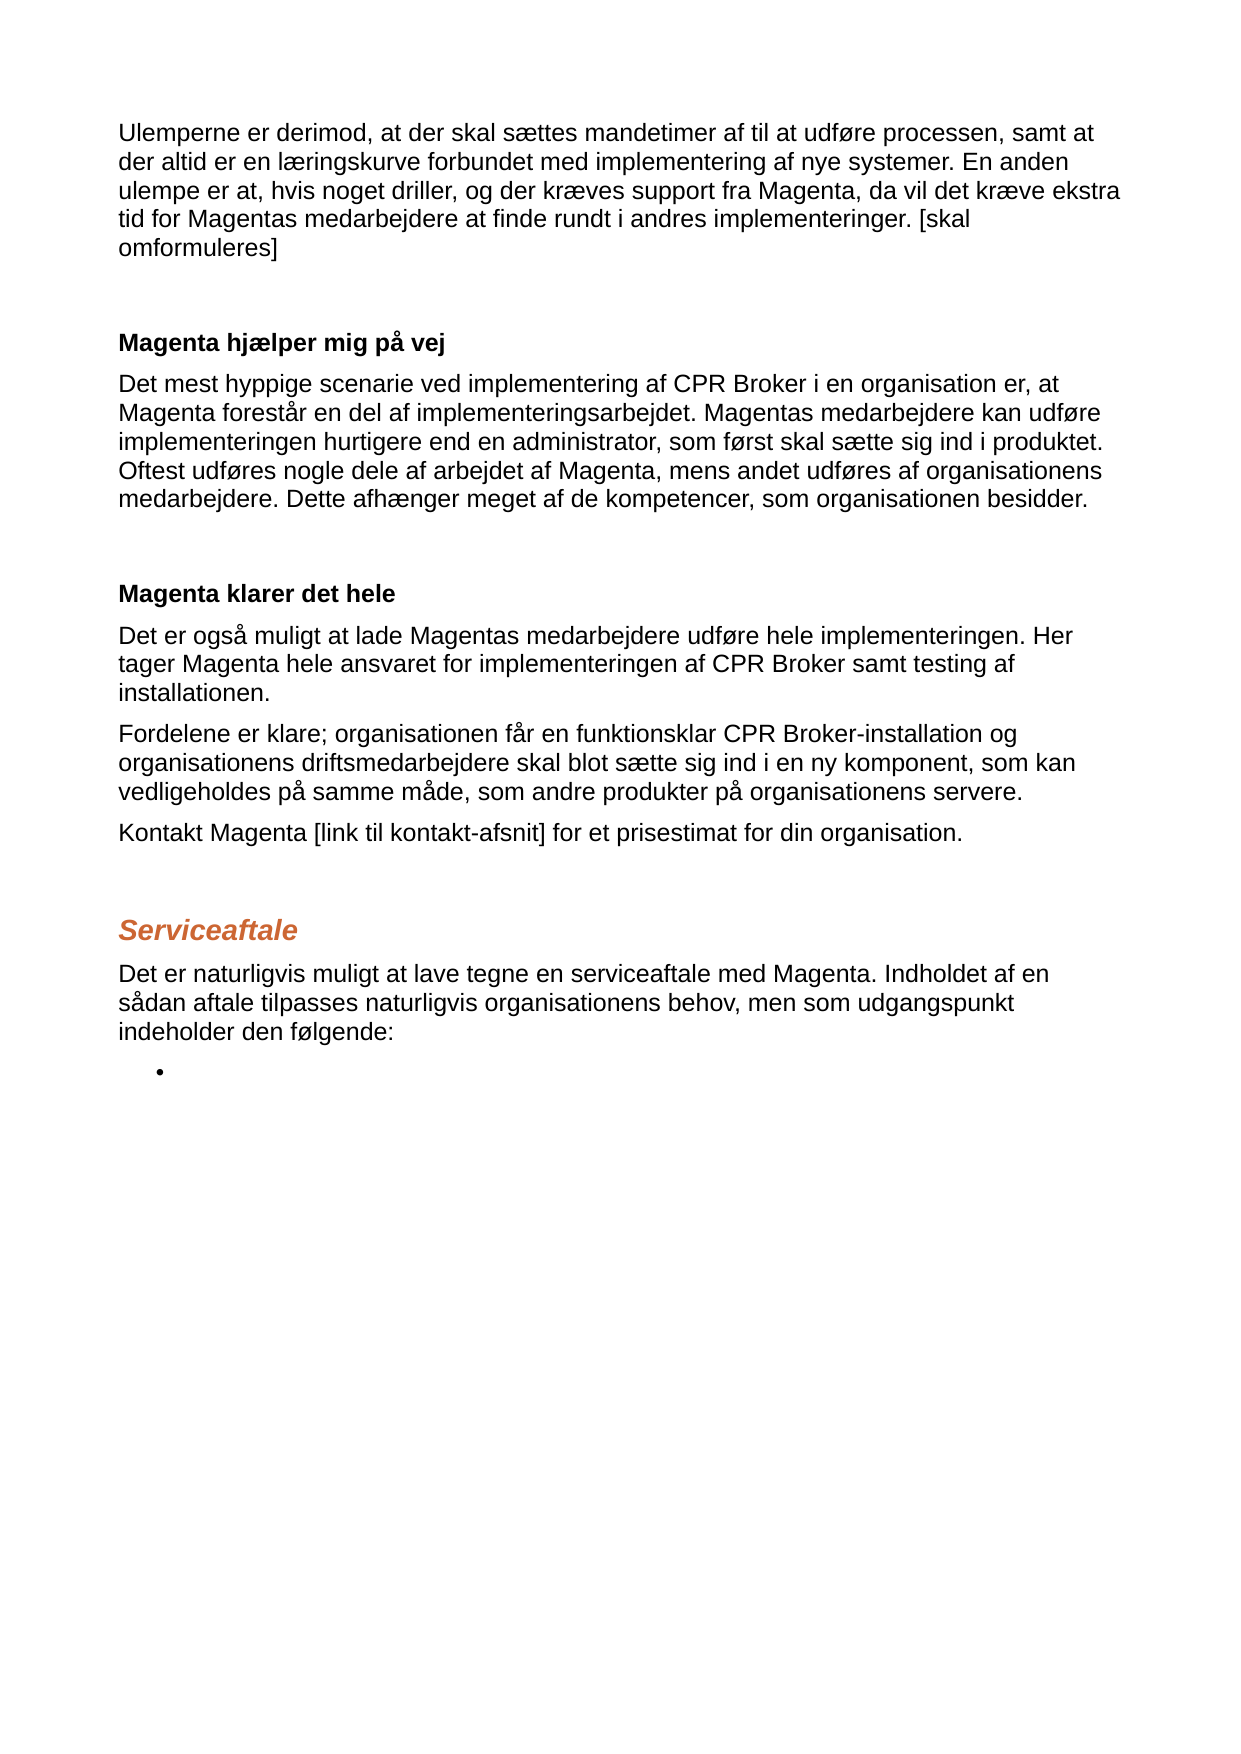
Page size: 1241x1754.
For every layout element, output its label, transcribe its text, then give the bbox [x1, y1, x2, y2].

text Ulemperne er derimod, at der skal sættes mandetimer af til at udføre processen, samt at der altid er en læringskurve forbundet med implementering af nye systemer. En anden ulempe er at, hvis noget driller, og der kræves support fra Magenta, da vil det kræve ekstra tid for Magentas medarbejdere at finde rundt i andres implementeringer. [skal omformuleres] [118, 118, 1122, 262]
text Det er naturligvis muligt at lave tegne en serviceaftale med Magenta. Indholdet af en sådan aftale tilpasses naturligvis organisationens behov, men som udgangspunkt indeholder den følgende: [118, 959, 1122, 1045]
text Det er også muligt at lade Magentas medarbejdere udføre hele implementeringen. Her tager Magenta hele ansvaret for implementeringen af CPR Broker samt testing af installationen. [118, 621, 1122, 707]
text Det mest hyppige scenarie ved implementering af CPR Broker i en organisation er, at Magenta forestår en del af implementeringsarbejdet. Magentas medarbejdere kan udføre implementeringen hurtigere end en administrator, som først skal sætte sig ind i produktet. Oftest udføres nogle dele af arbejdet af Magenta, mens andet udføres af organisationens medarbejdere. Dette afhænger meget af de kompetencer, som organisationen besidder. [118, 369, 1122, 513]
subtitle Magenta klarer det hele [118, 579, 1122, 608]
subtitle Magenta hjælper mig på vej [118, 328, 1122, 357]
text Fordelene er klare; organisationen får en funktionsklar CPR Broker-installation og organisationens driftsmedarbejdere skal blot sætte sig ind i en ny komponent, som kan vedligeholdes på samme måde, som andre produkter på organisationens servere. [118, 719, 1122, 806]
subtitle Serviceaftale [118, 913, 1122, 947]
text Kontakt Magenta [link til kontakt-afsnit] for et prisestimat for din organisation. [118, 818, 1122, 847]
